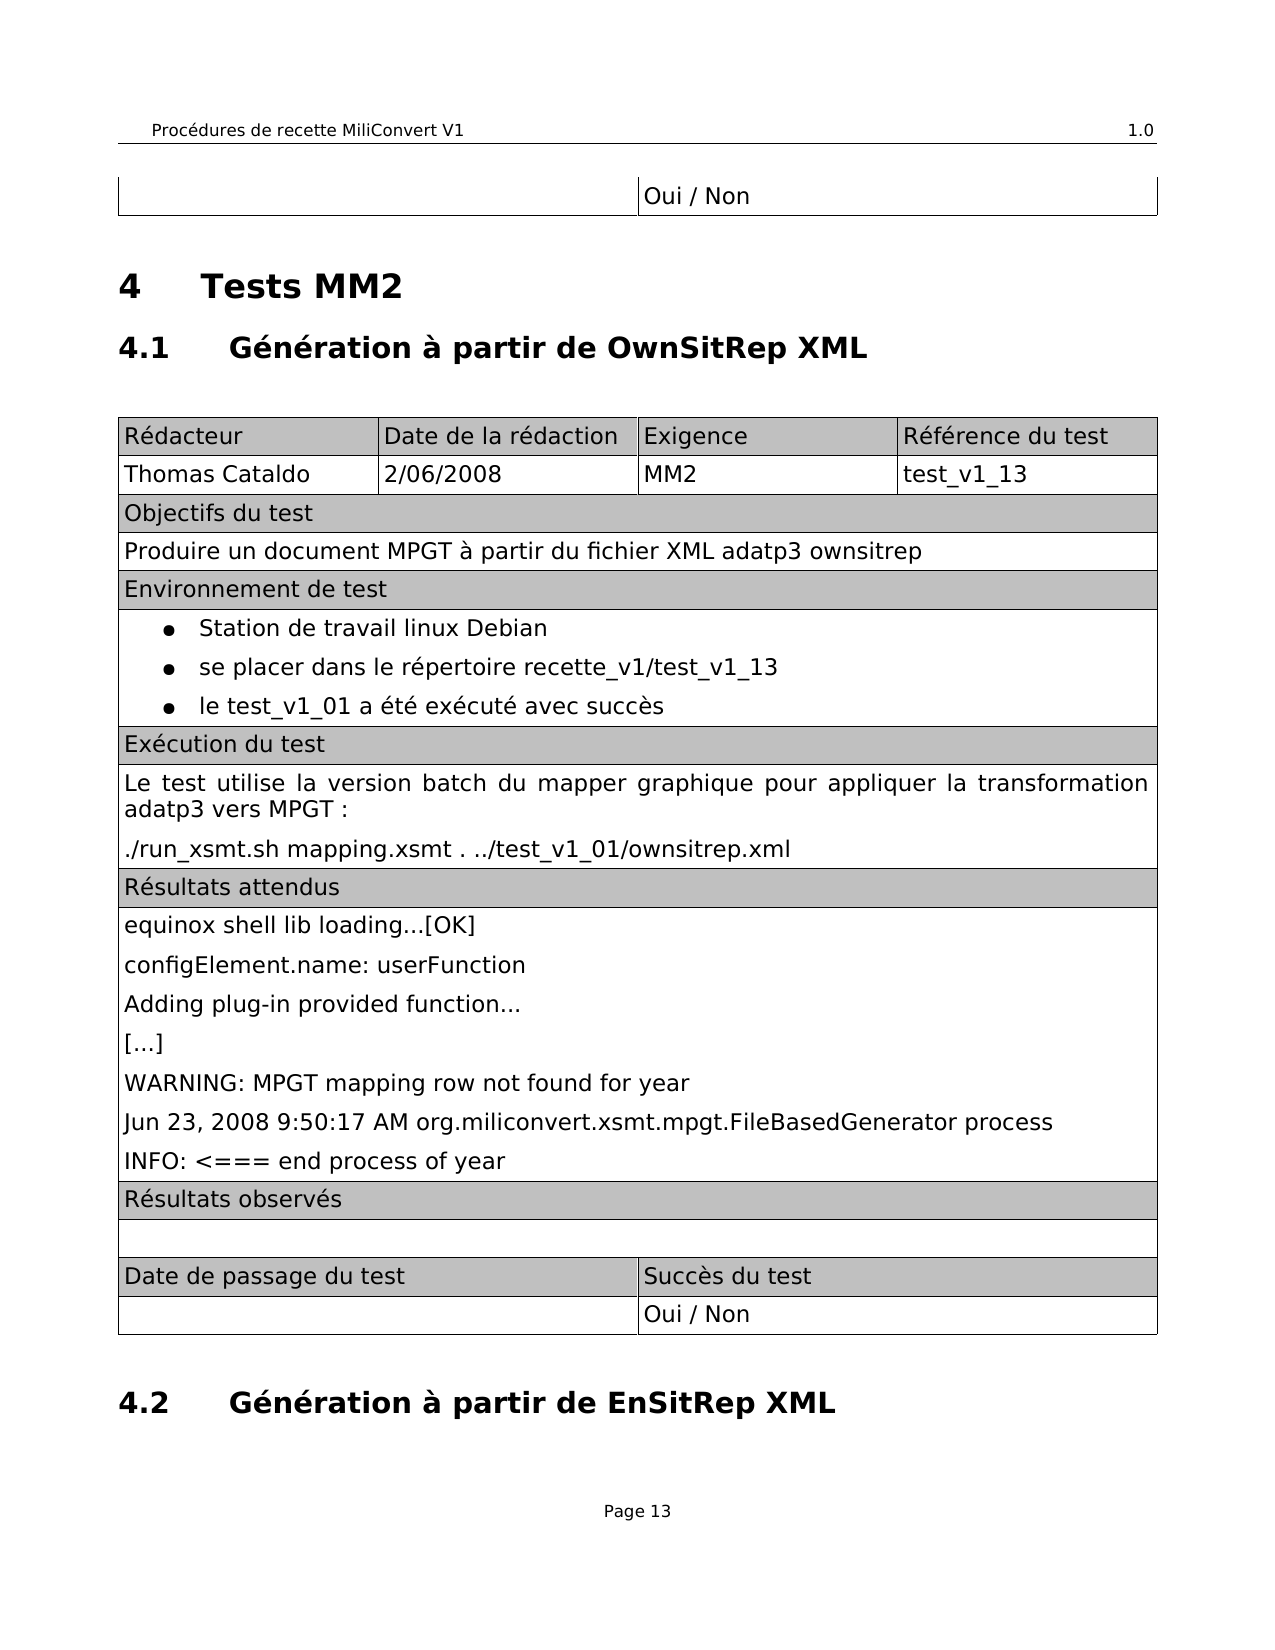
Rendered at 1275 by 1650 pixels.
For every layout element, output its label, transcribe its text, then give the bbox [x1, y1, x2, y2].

table_header Exigence [639, 418, 897, 455]
table_cell Thomas Cataldo [119, 456, 378, 494]
table_cell Objectifs du test [119, 495, 1157, 532]
table_cell Résultats attendus [119, 869, 1157, 907]
table_header Référence du test [898, 418, 1157, 455]
table_cell Environnement de test [119, 571, 1157, 609]
table_cell MM2 [639, 456, 897, 494]
table_header Date de la rédaction [379, 418, 637, 455]
table_cell Station de travail linux Debian se placer dans le répertoire recette_v1/test_v1_13 le test_v1_01 a été exécuté avec succès [119, 610, 1157, 726]
table_header Rédacteur [119, 418, 378, 455]
subtitle Génération à partir de EnSitRep XML [118, 1386, 1157, 1420]
subtitle Tests MM2 [118, 267, 1157, 306]
table_cell Exécution du test [119, 727, 1157, 764]
table_cell test_v1_13 [898, 456, 1157, 494]
table_cell [119, 1297, 637, 1334]
table_cell Oui / Non [639, 1297, 1157, 1334]
table_cell Produire un document MPGT à partir du fichier XML adatp3 ownsitrep [119, 533, 1157, 570]
table_cell Le test utilise la version batch du mapper graphique pour appliquer la transformation adatp3 vers MPGT : ./run_xsmt.sh mapping.xsmt . ../test_v1_01/ownsitrep.xml [119, 765, 1157, 868]
table_cell [119, 177, 637, 215]
table_cell Date de passage du test [119, 1258, 637, 1296]
table_cell equinox shell lib loading...[OK] configElement.name: userFunction Adding plug-in provided function... [...] WARNING: MPGT mapping row not found for year Jun 23, 2008 9:50:17 AM org.miliconvert.xsmt.mpgt.FileBasedGenerator process INFO: <=== end process of year [119, 908, 1157, 1181]
table_cell Résultats observés [119, 1182, 1157, 1219]
table_cell 2/06/2008 [379, 456, 637, 494]
subtitle Génération à partir de OwnSitRep XML [118, 331, 1157, 365]
table_cell Oui / Non [639, 177, 1157, 215]
table_cell [119, 1220, 1157, 1257]
table_cell Succès du test [639, 1258, 1157, 1296]
